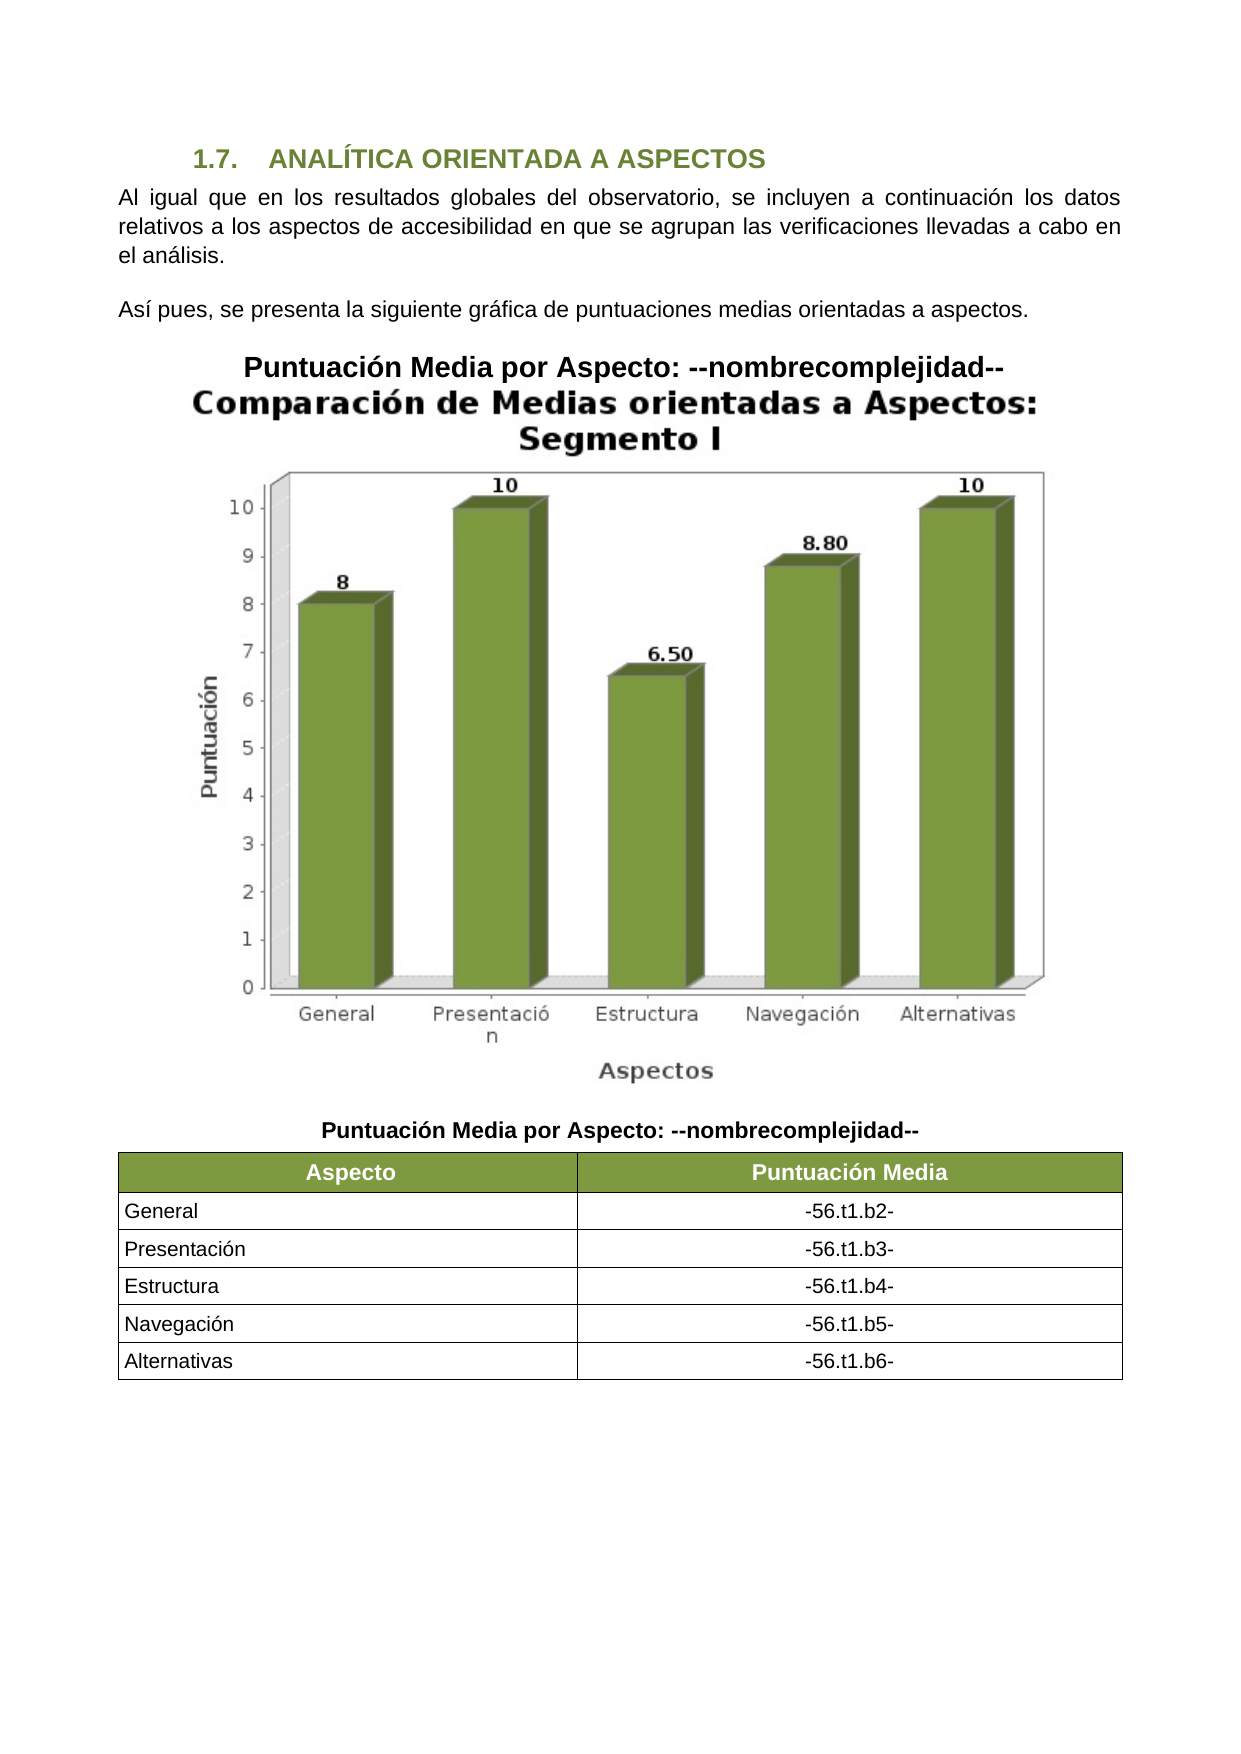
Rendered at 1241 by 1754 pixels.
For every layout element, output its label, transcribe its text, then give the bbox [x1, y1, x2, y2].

table_cell General [119, 1193, 577, 1229]
subtitle Analítica orientada a aspectos [185, 143, 1122, 174]
text Puntuación Media por Aspecto: --nombrecomplejidad-- [118, 349, 1122, 383]
table_header Aspecto [119, 1153, 577, 1192]
text Puntuación Media por Aspecto: --nombrecomplejidad-- [118, 1117, 1122, 1144]
picture [178, 383, 1062, 1093]
table_cell -56.t1.b5- [578, 1305, 1122, 1342]
table_cell Estructura [119, 1268, 577, 1304]
text Así pues, se presenta la siguiente gráfica de puntuaciones medias orientadas a aspectos. [118, 296, 1122, 322]
table_cell Presentación [119, 1230, 577, 1267]
text Al igual que en los resultados globales del observatorio, se incluyen a continuación los datos relativos a los aspectos de accesibilidad en que se agrupan las verificaciones llevadas a cabo en el análisis. [118, 184, 1122, 268]
table_cell Alternativas [119, 1343, 577, 1379]
table_cell -56.t1.b3- [578, 1230, 1122, 1267]
table_cell Navegación [119, 1305, 577, 1342]
table_cell -56.t1.b4- [578, 1268, 1122, 1304]
table_cell -56.t1.b6- [578, 1343, 1122, 1379]
table_header Puntuación Media [578, 1153, 1122, 1192]
table_cell -56.t1.b2- [578, 1193, 1122, 1229]
